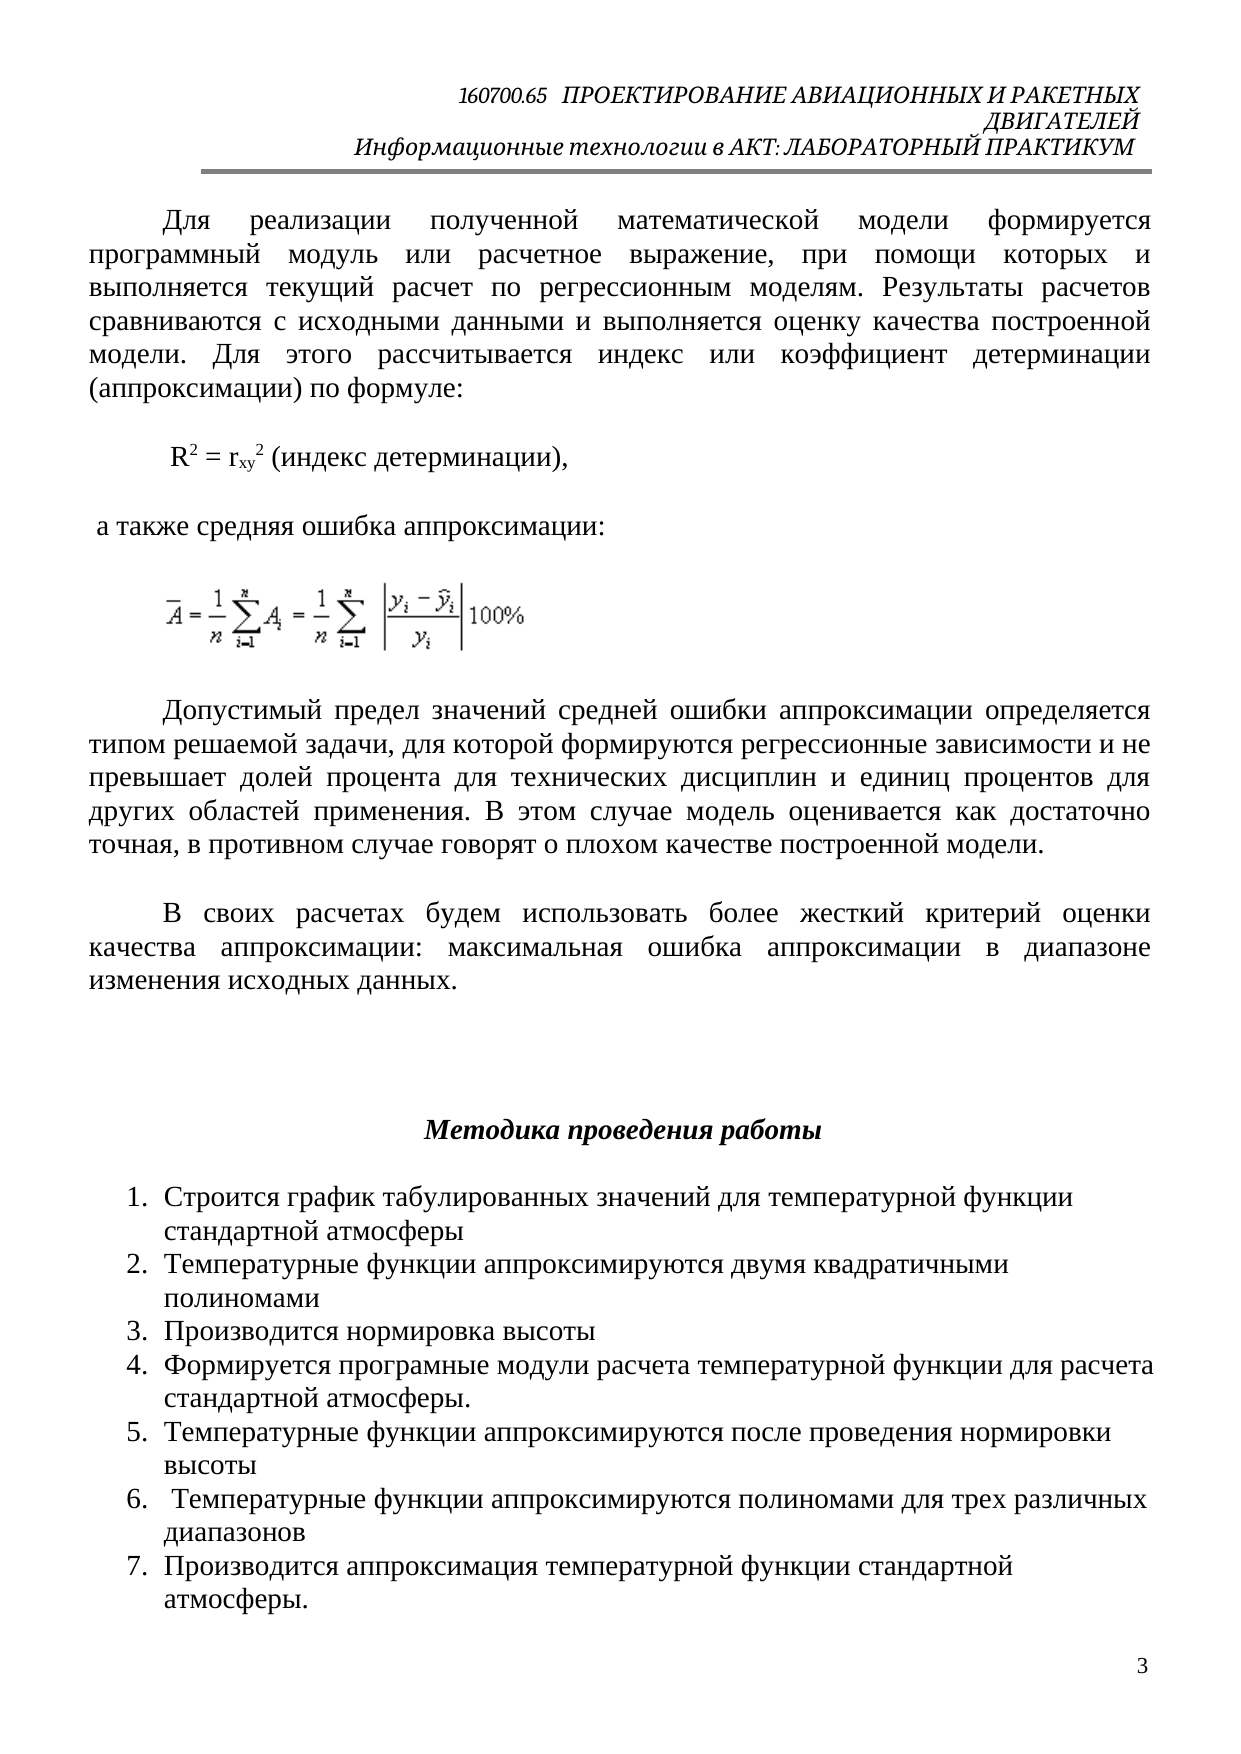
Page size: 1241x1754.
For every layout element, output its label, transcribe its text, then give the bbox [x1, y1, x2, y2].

text Для реализации полученной математической модели формируется программный модуль или расчетное выражение, при помощи которых и выполняется текущий расчет по регрессионным моделям. Результаты расчетов сравниваются с исходными данными и выполняется оценку качества построенной модели. Для этого рассчитывается индекс или коэффициент детерминации (аппроксимации) по формуле: [89, 202, 1152, 404]
list Температурные функции аппроксимируются двумя квадратичными полиномами [126, 1246, 1157, 1313]
list Формируется програмные модули расчета температурной функции для расчета стандартной атмосферы. [126, 1347, 1157, 1414]
list Производится нормировка высоты [126, 1313, 1157, 1347]
text Допустимый предел значений средней ошибки аппроксимации определяется типом решаемой задачи, для которой формируются регрессионные зависимости и не превышает долей процента для технических дисциплин и единиц процентов для других областей применения. В этом случае модель оценивается как достаточно точная, в противном случае говорят о плохом качестве построенной модели. [89, 692, 1152, 860]
list Строится график табулированных значений для температурной функции стандартной атмосферы [126, 1179, 1157, 1246]
picture [162, 577, 530, 657]
list Температурные функции аппроксимируются после проведения нормировки высоты [126, 1414, 1157, 1481]
text В своих расчетах будем использовать более жесткий критерий оценки качества аппроксимации: максимальная ошибка аппроксимации в диапазоне изменения исходных данных. [89, 895, 1152, 996]
text а также средняя ошибка аппроксимации: [89, 508, 1152, 542]
list Производится аппроксимация температурной функции стандартной атмосферы. [126, 1548, 1157, 1615]
list Температурные функции аппроксимируются полиномами для трех различных диапазонов [126, 1481, 1157, 1548]
text Методика проведения работы [89, 1112, 1157, 1146]
text R2 = rxy2 (индекс детерминации), [89, 439, 1152, 473]
